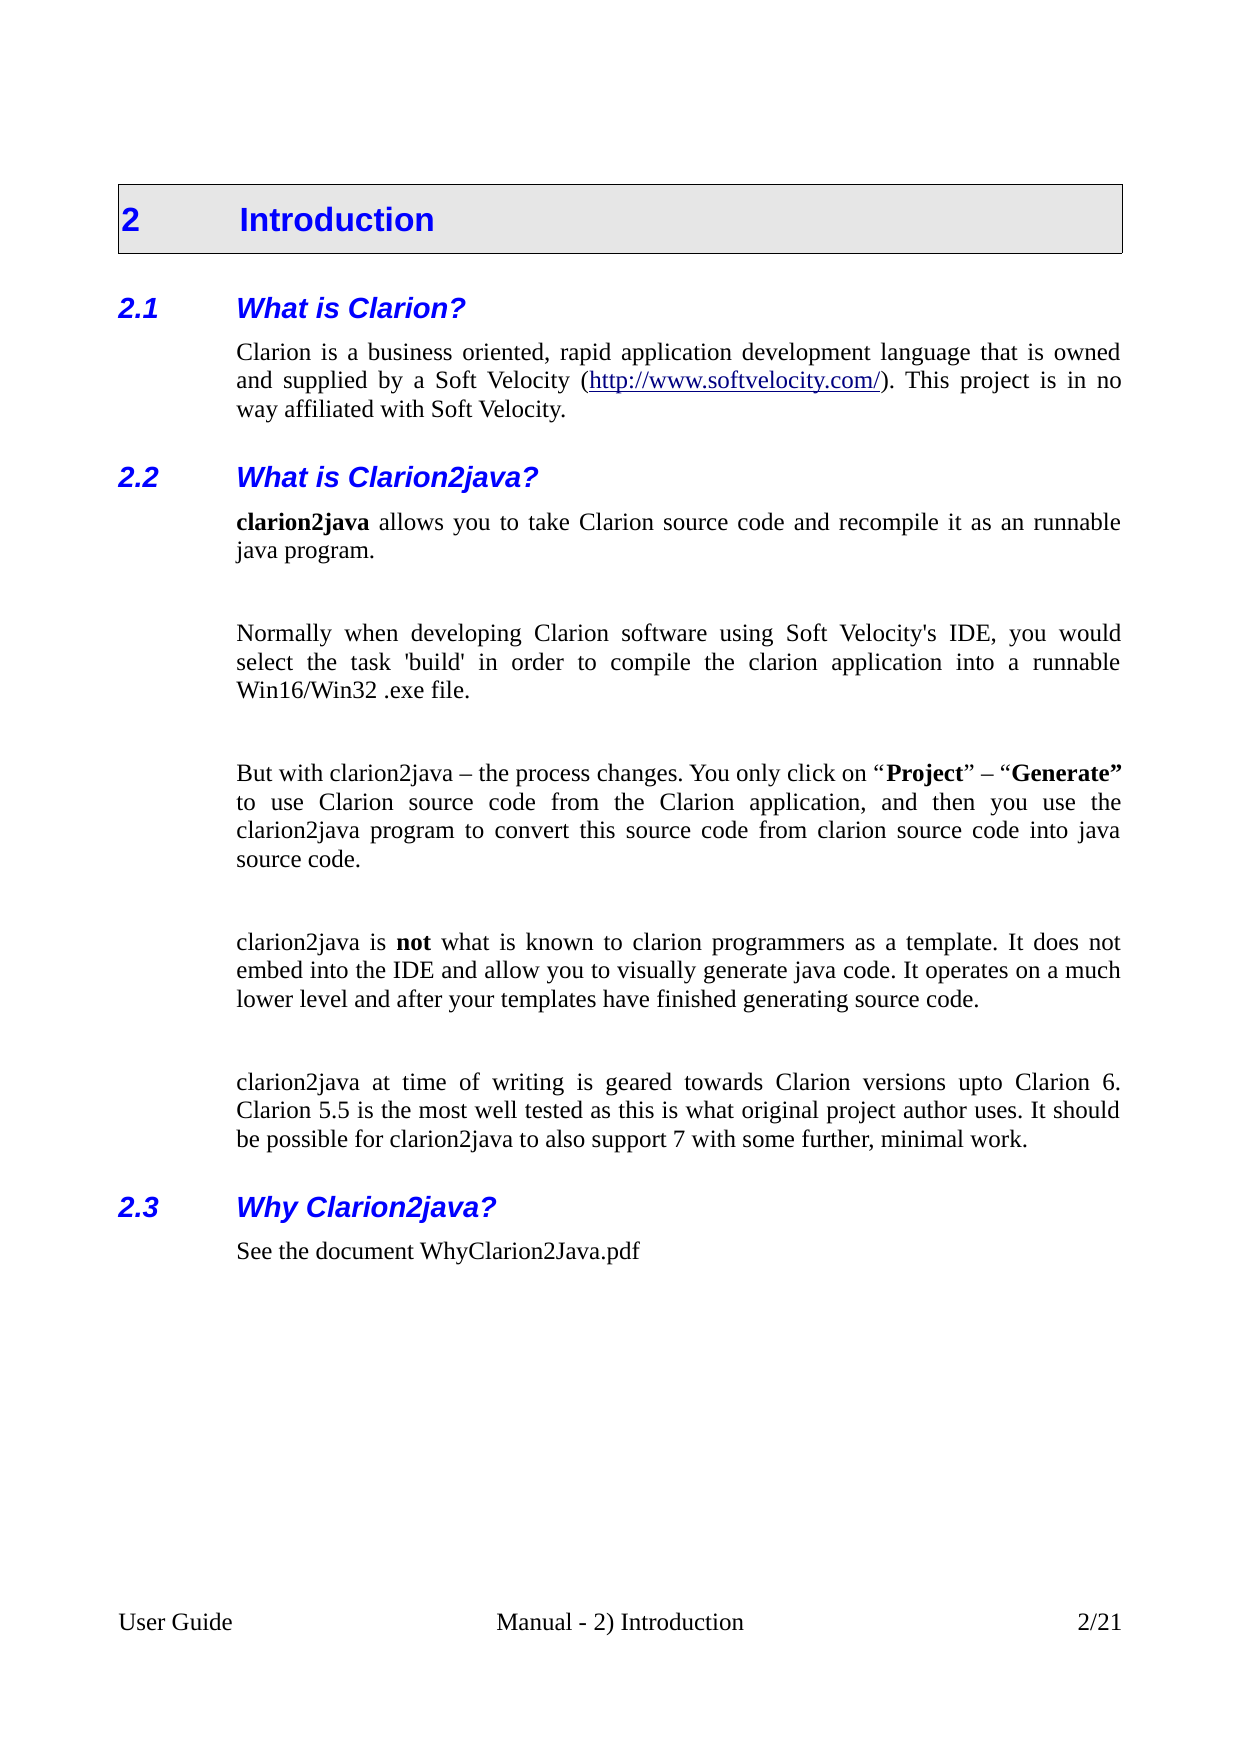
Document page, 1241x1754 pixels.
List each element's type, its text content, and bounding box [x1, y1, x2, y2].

subtitle What is Clarion2java? [118, 461, 1122, 494]
text Clarion is a business oriented, rapid application development language that is owned and supplied by a Soft Velocity (http://www.softvelocity.com/). This project is in no way affiliated with Soft Velocity. [236, 337, 1122, 423]
subtitle Why Clarion2java? [118, 1190, 1122, 1224]
text But with clarion2java – the process changes. You only click on “Project” – “Generate” to use Clarion source code from the Clarion application, and then you use the clarion2java program to convert this source code from clarion source code into java source code. [236, 758, 1122, 873]
subtitle Introduction [119, 185, 1122, 253]
text See the document WhyClarion2Java.pdf [236, 1236, 1122, 1265]
subtitle What is Clarion? [118, 291, 1122, 324]
text clarion2java is not what is known to clarion programmers as a template. It does not embed into the IDE and allow you to visually generate java code. It operates on a much lower level and after your templates have finished generating source code. [236, 927, 1122, 1013]
text clarion2java at time of writing is geared towards Clarion versions upto Clarion 6. Clarion 5.5 is the most well tested as this is what original project author uses. It should be possible for clarion2java to also support 7 with some further, minimal work. [236, 1067, 1122, 1153]
text Normally when developing Clarion software using Soft Velocity's IDE, you would select the task 'build' in order to compile the clarion application into a runnable Win16/Win32 .exe file. [236, 618, 1122, 704]
text clarion2java allows you to take Clarion source code and recompile it as an runnable java program. [236, 507, 1122, 564]
